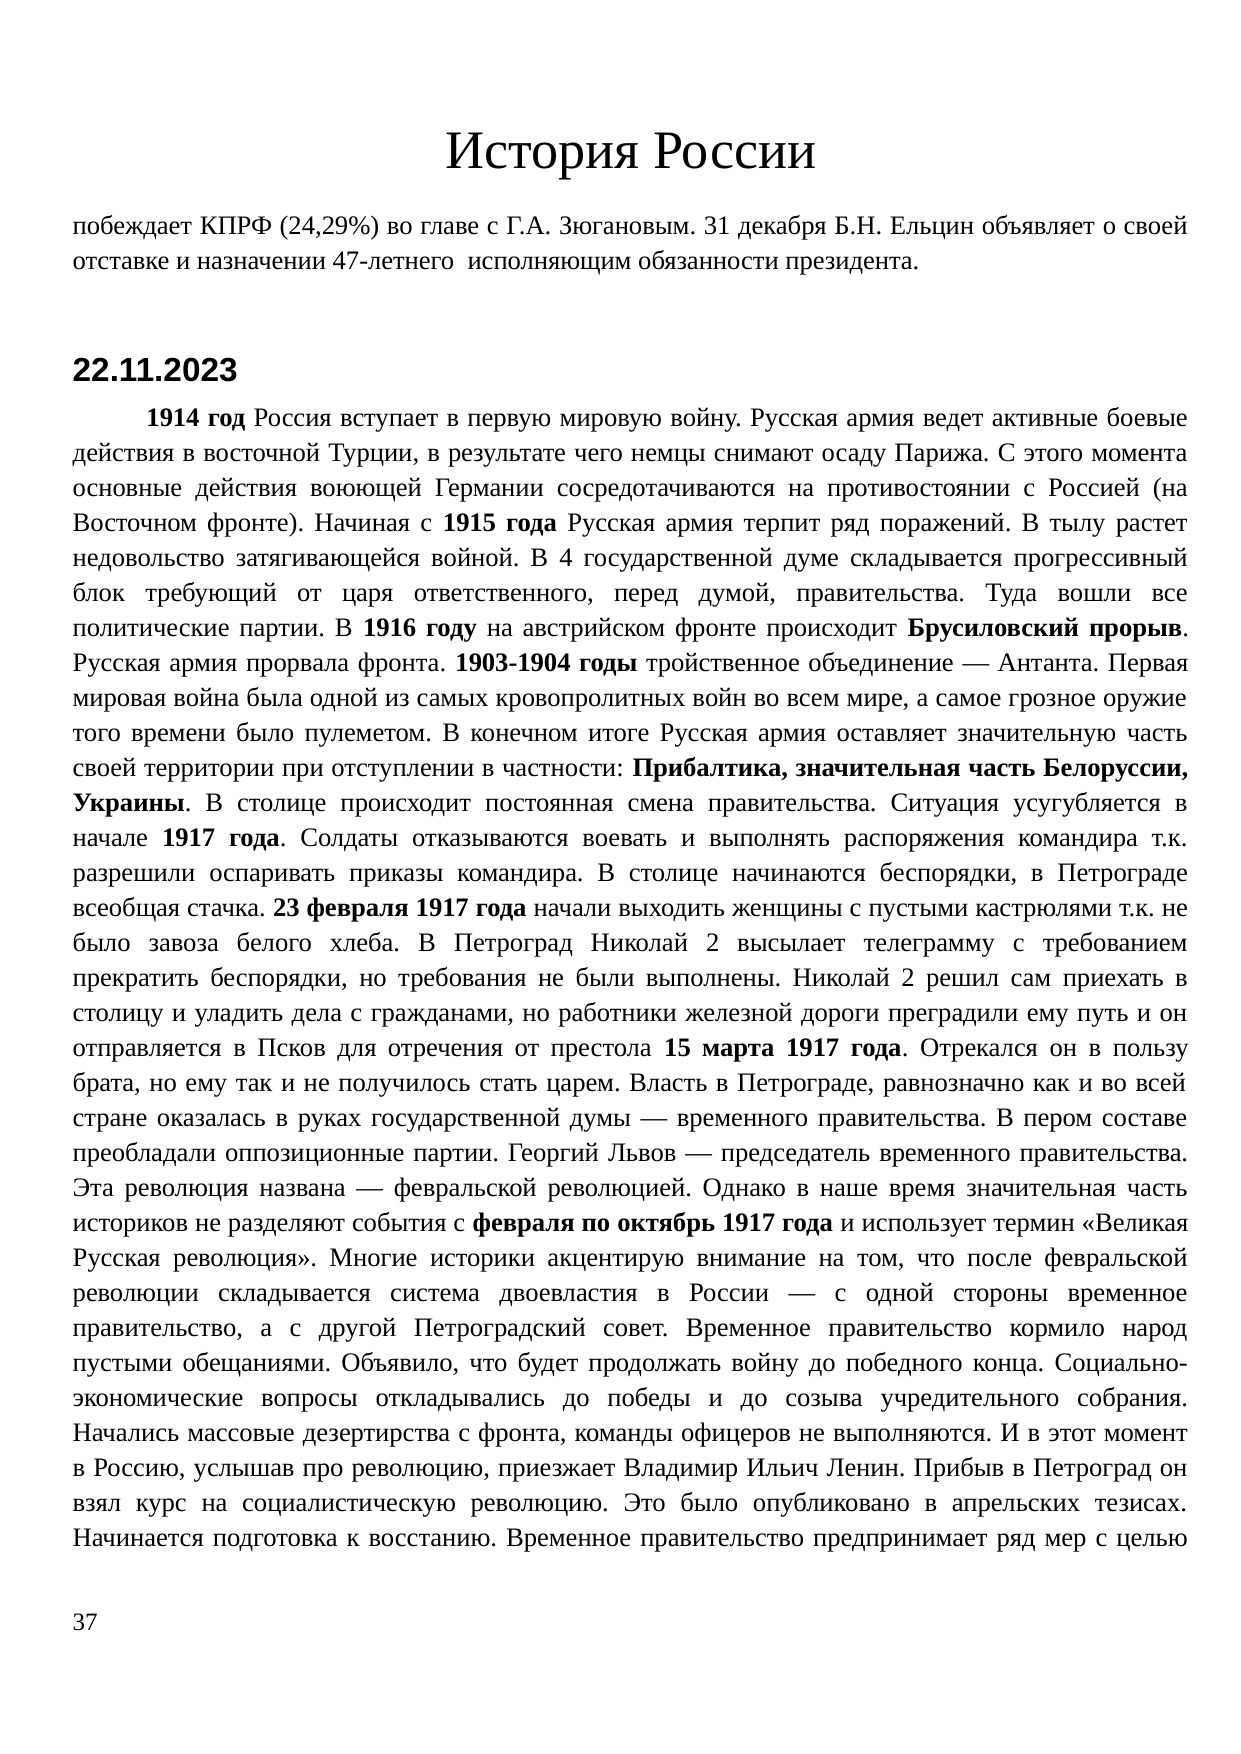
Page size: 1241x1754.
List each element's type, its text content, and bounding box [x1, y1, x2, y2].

subtitle 22.11.2023 [72, 350, 1189, 389]
text 1914 год Россия вступает в первую мировую войну. Русская армия ведет активные боевые действия в восточной Турции, в результате чего немцы снимают осаду Парижа. С этого момента основные действия воюющей Германии сосредотачиваются на противостоянии с Россией (на Восточном фронте). Начиная с 1915 года Русская армия терпит ряд поражений. В тылу растет недовольство затягивающейся войной. В 4 государственной думе складывается прогрессивный блок требующий от царя ответственного, перед думой, правительства. Туда вошли все политические партии. В 1916 году на австрийском фронте происходит Брусиловский прорыв. Русская армия прорвала фронта. 1903-1904 годы тройственное объединение — Антанта. Первая мировая война была одной из самых кровопролитных войн во всем мире, а самое грозное оружие того времени было пулеметом. В конечном итоге Русская армия оставляет значительную часть своей территории при отступлении в частности: Прибалтика, значительная часть Белоруссии, Украины. В столице происходит постоянная смена правительства. Ситуация усугубляется в начале 1917 года. Солдаты отказываются воевать и выполнять распоряжения командира т.к. разрешили оспаривать приказы командира. В столице начинаются беспорядки, в Петрограде всеобщая стачка. 23 февраля 1917 года начали выходить женщины с пустыми кастрюлями т.к. не было завоза белого хлеба. В Петроград Николай 2 высылает телеграмму с требованием прекратить беспорядки, но требования не были выполнены. Николай 2 решил сам приехать в столицу и уладить дела с гражданами, но работники железной дороги преградили ему путь и он отправляется в Псков для отречения от престола 15 марта 1917 года. Отрекался он в пользу брата, но ему так и не получилось стать царем. Власть в Петрограде, равнозначно как и во всей стране оказалась в руках государственной думы — временного правительства. В пером составе преобладали оппозиционные партии. Георгий Львов — председатель временного правительства. Эта революция названа — февральской революцией. Однако в наше время значительная часть историков не разделяют события с февраля по октябрь 1917 года и использует термин «Великая Русская революция». Многие историки акцентирую внимание на том, что после февральской революции складывается система двоевластия в России — с одной стороны временное правительство, а с другой Петроградский совет. Временное правительство кормило народ пустыми обещаниями. Объявило, что будет продолжать войну до победного конца. Социально-экономические вопросы откладывались до победы и до созыва учредительного собрания. Начались массовые дезертирства с фронта, команды офицеров не выполняются. И в этот момент в Россию, услышав про революцию, приезжает Владимир Ильич Ленин. Прибыв в Петроград он взял курс на социалистическую революцию. Это было опубликовано в апрельских тезисах. Начинается подготовка к восстанию. Временное правительство предпринимает ряд мер с целью [72, 401, 1189, 1552]
text побеждает КПРФ (24,29%) во главе с Г.А. Зюгановым. 31 декабря Б.Н. Ельцин объявляет о своей отставке и назначении 47-летнего исполняющим обязанности президента. [72, 210, 1189, 275]
